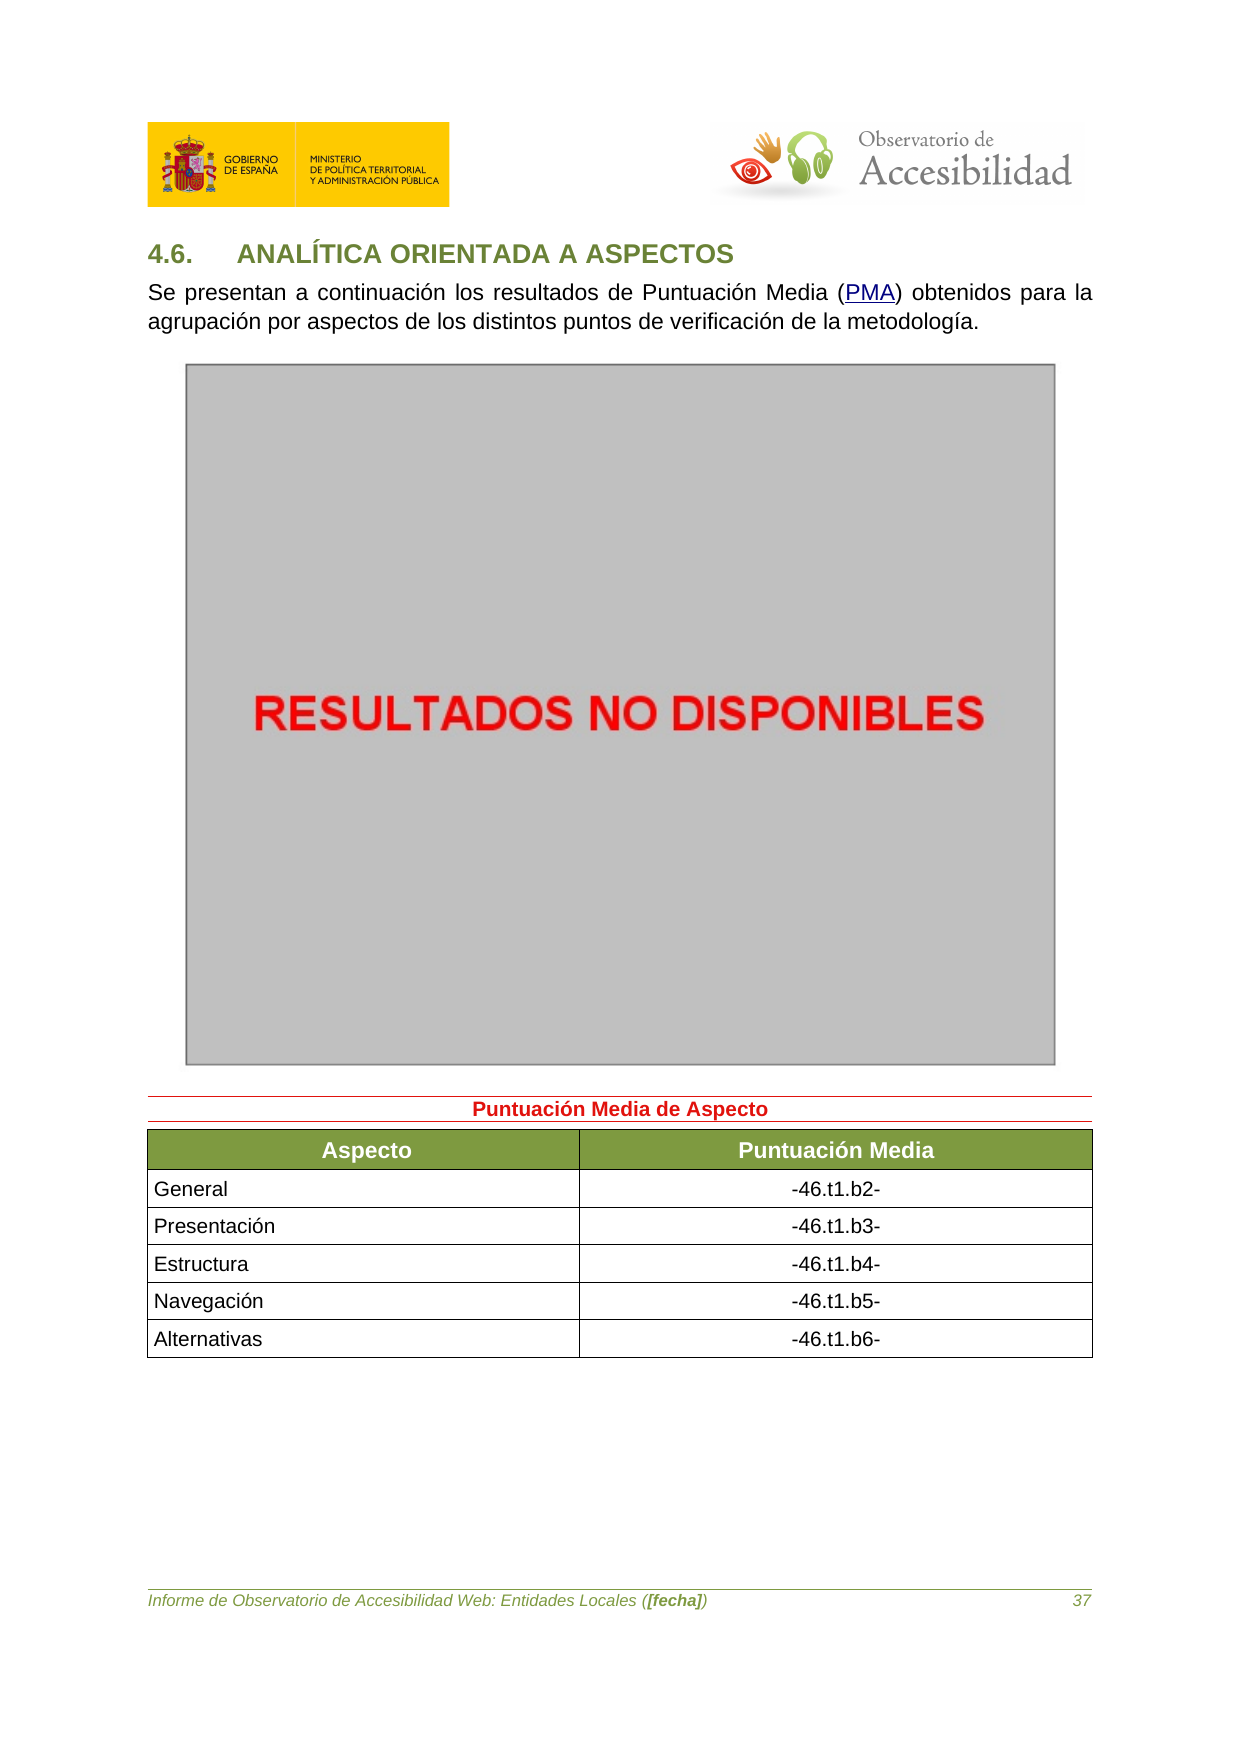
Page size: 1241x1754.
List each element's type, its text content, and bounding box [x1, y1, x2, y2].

text Se presentan a continuación los resultados de Puntuación Media (PMA) obtenidos para la agrupación por aspectos de los distintos puntos de verificación de la metodología. [148, 279, 1092, 334]
table_cell -46.t1.b3- [580, 1208, 1092, 1244]
table_cell Alternativas [148, 1320, 579, 1357]
table_cell Presentación [148, 1208, 579, 1244]
table_cell General [148, 1170, 579, 1207]
list Analítica orientada a aspectos [148, 238, 1092, 269]
text Puntuación Media de Aspecto [148, 1097, 1092, 1121]
table_cell Navegación [148, 1283, 579, 1319]
table_cell -46.t1.b4- [580, 1245, 1092, 1282]
table_cell -46.t1.b2- [580, 1170, 1092, 1207]
table_header Puntuación Media [580, 1130, 1092, 1169]
table_header Aspecto [148, 1130, 579, 1169]
table_cell -46.t1.b5- [580, 1283, 1092, 1319]
table_cell Estructura [148, 1245, 579, 1282]
table_cell -46.t1.b6- [580, 1320, 1092, 1357]
